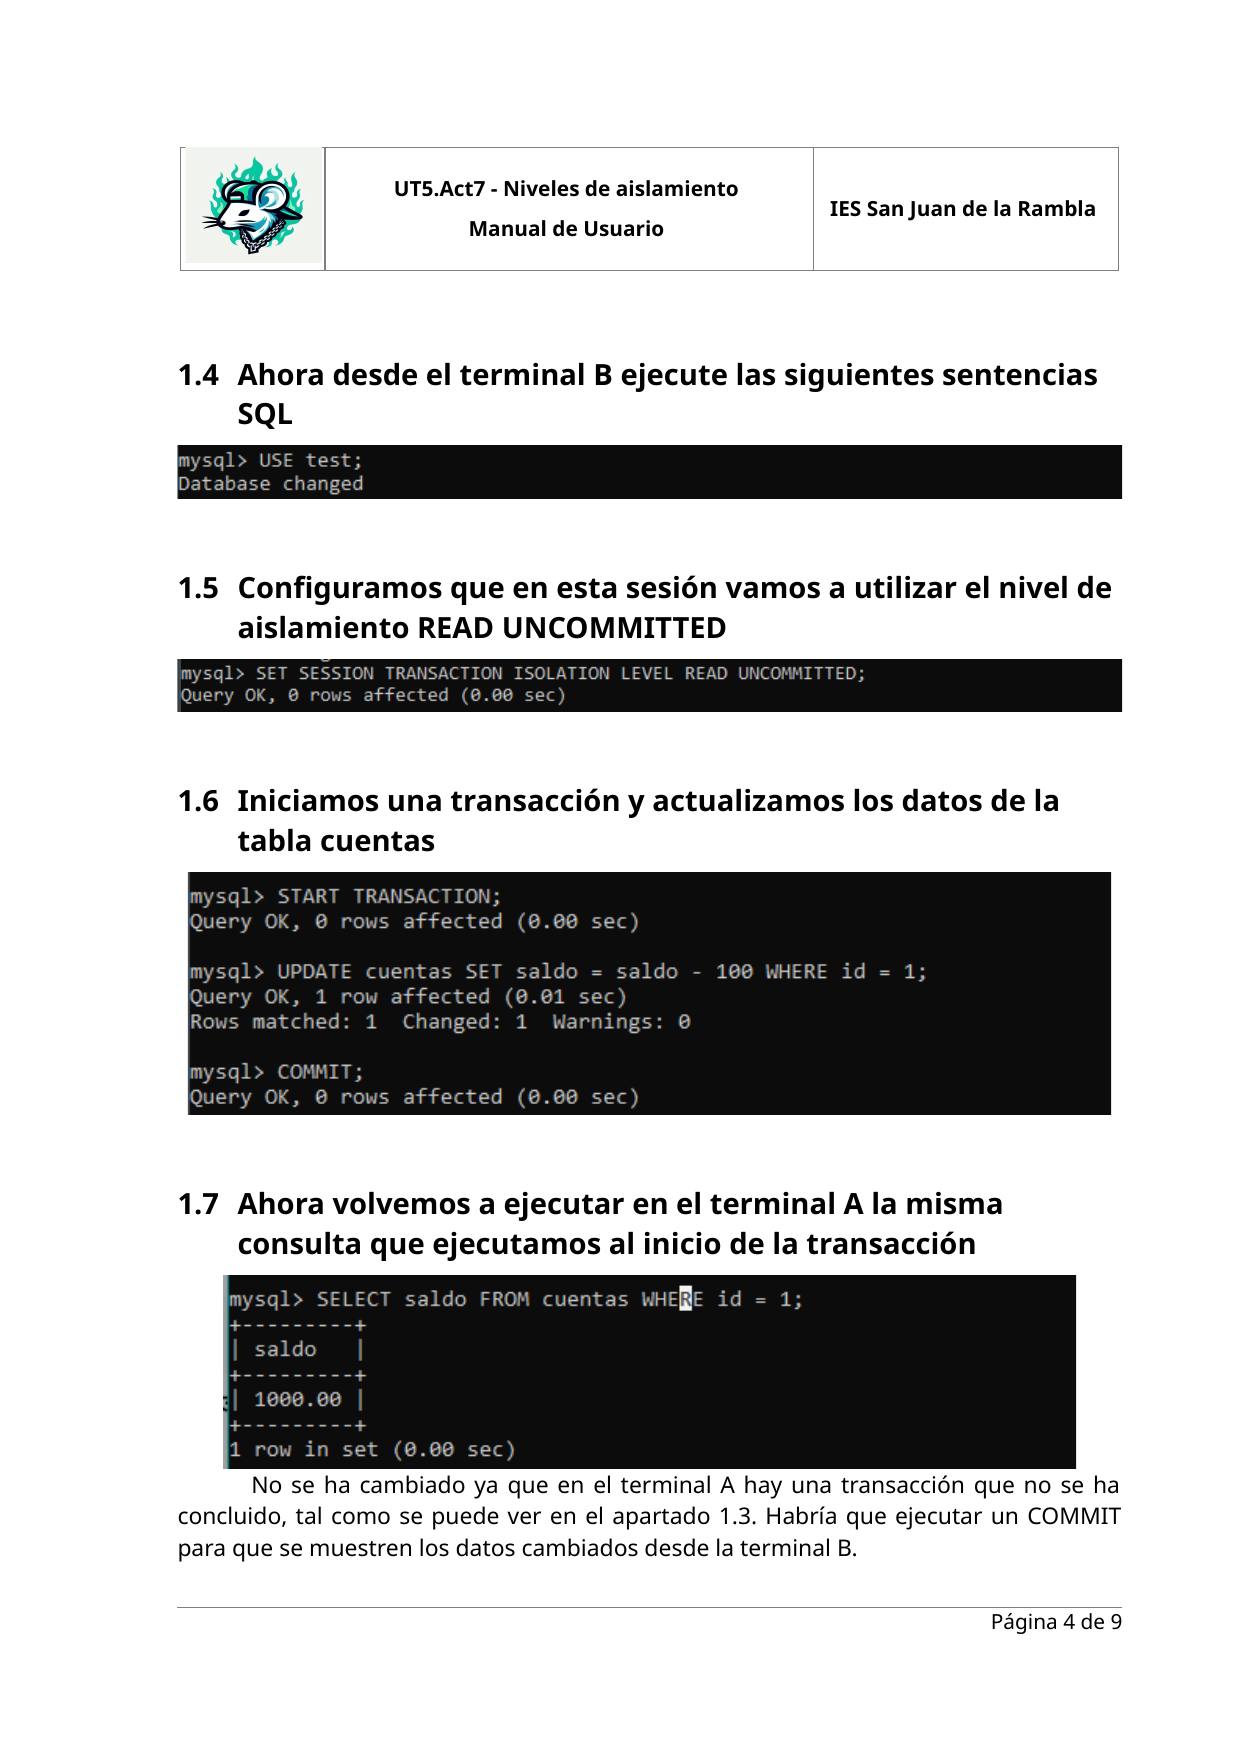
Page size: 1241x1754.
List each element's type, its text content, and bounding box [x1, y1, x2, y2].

picture [177, 445, 1123, 499]
picture [185, 147, 322, 263]
picture [223, 1275, 1077, 1469]
subtitle Iniciamos una transacción y actualizamos los datos de la tabla cuentas [177, 781, 1122, 860]
text No se ha cambiado ya que en el terminal A hay una transacción que no se ha concluido, tal como se puede ver en el apartado 1.3. Habría que ejecutar un COMMIT para que se muestren los datos cambiados desde la terminal B. [177, 1275, 1122, 1563]
picture [187, 872, 1112, 1115]
subtitle Ahora desde el terminal B ejecute las siguientes sentencias SQL [177, 354, 1122, 433]
picture [177, 659, 1123, 712]
subtitle Ahora volvemos a ejecutar en el terminal A la misma consulta que ejecutamos al inicio de la transacción [177, 1183, 1122, 1263]
subtitle Configuramos que en esta sesión vamos a utilizar el nivel de aislamiento READ UNCOMMITTED [177, 568, 1122, 647]
